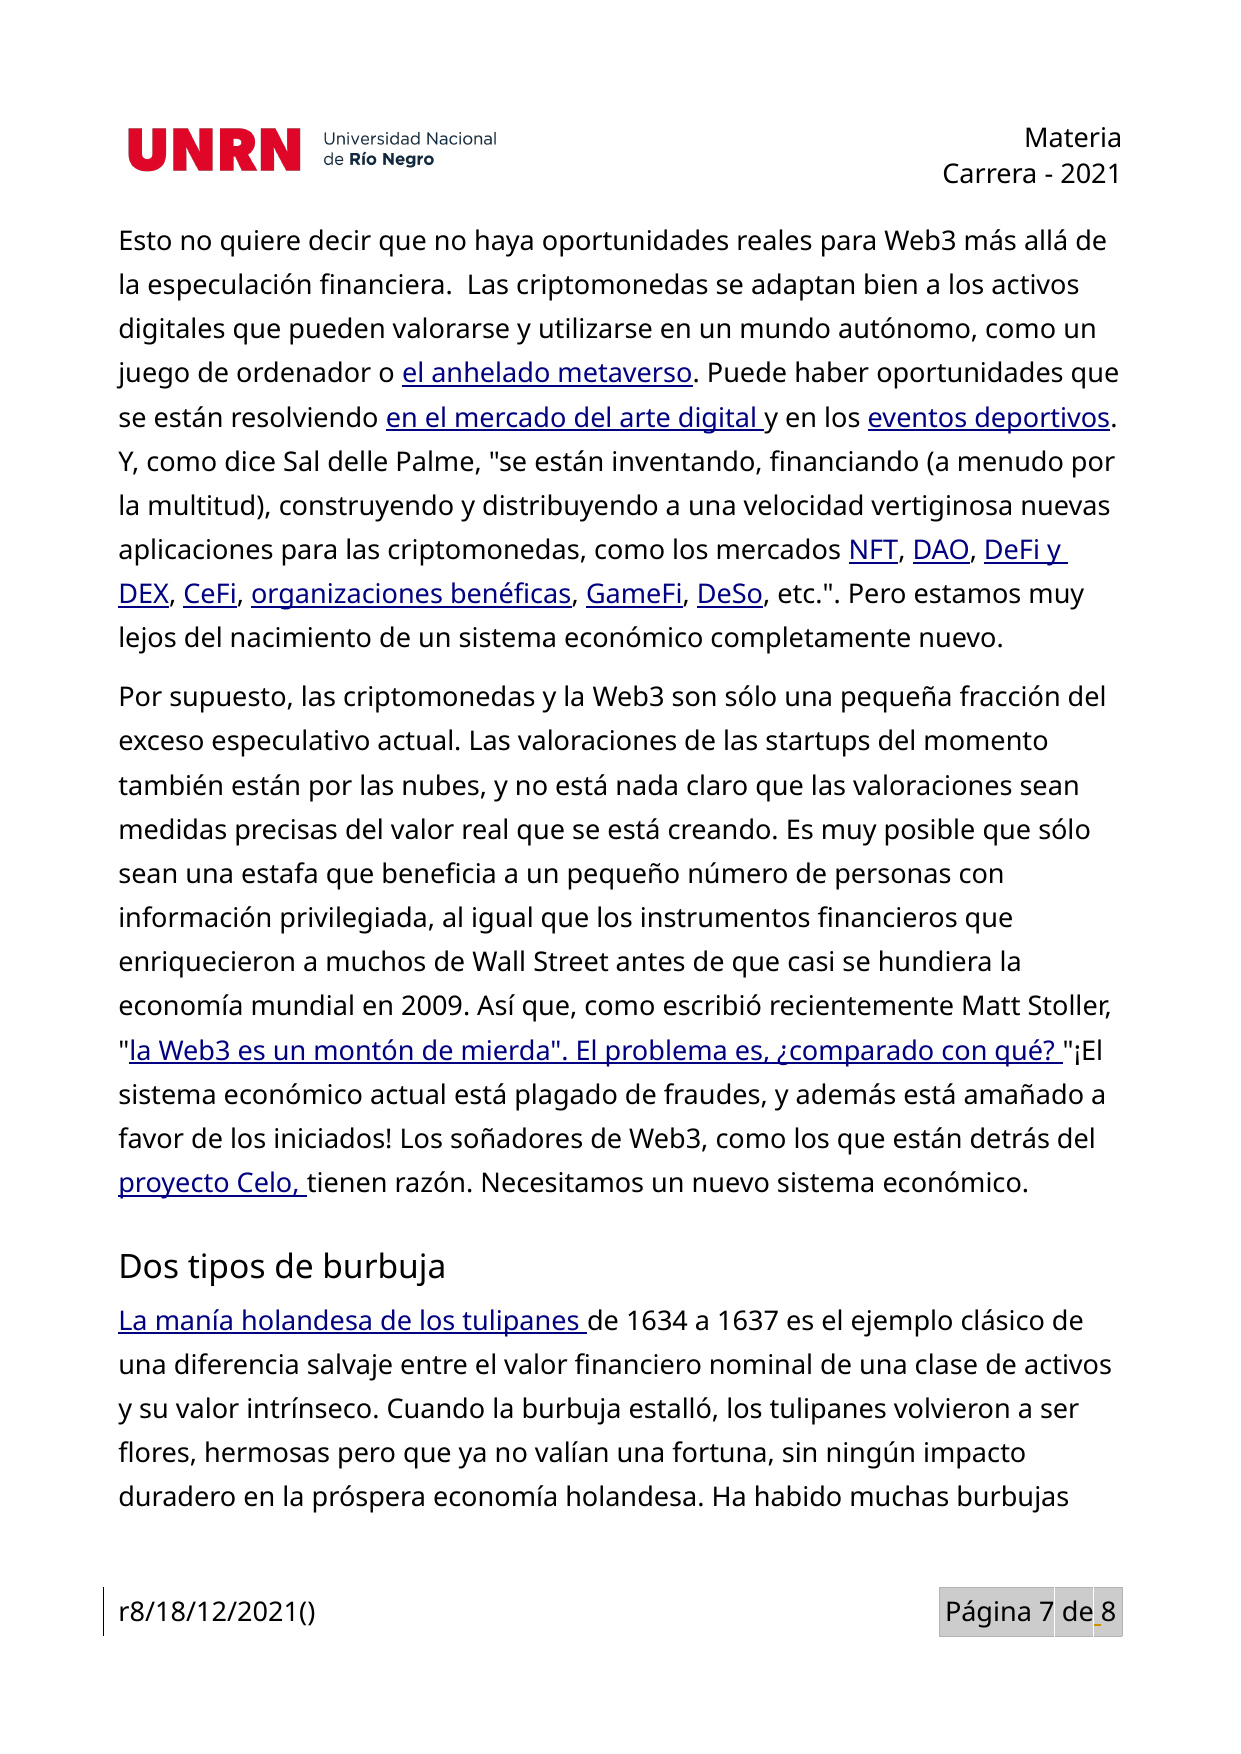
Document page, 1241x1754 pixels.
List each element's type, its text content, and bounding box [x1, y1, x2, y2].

subtitle Dos tipos de burbuja [118, 1243, 1122, 1289]
text Esto no quiere decir que no haya oportunidades reales para Web3 más allá de la especulación financiera. Las criptomonedas se adaptan bien a los activos digitales que pueden valorarse y utilizarse en un mundo autónomo, como un juego de ordenador o el anhelado metaverso. Puede haber oportunidades que se están resolviendo en el mercado del arte digital y en los eventos deportivos. Y, como dice Sal delle Palme, "se están inventando, financiando (a menudo por la multitud), construyendo y distribuyendo a una velocidad vertiginosa nuevas aplicaciones para las criptomonedas, como los mercados NFT, DAO, DeFi y DEX, CeFi, organizaciones benéficas, GameFi, DeSo, etc.". Pero estamos muy lejos del nacimiento de un sistema económico completamente nuevo. [118, 221, 1122, 656]
picture [118, 118, 505, 180]
text Por supuesto, las criptomonedas y la Web3 son sólo una pequeña fracción del exceso especulativo actual. Las valoraciones de las startups del momento también están por las nubes, y no está nada claro que las valoraciones sean medidas precisas del valor real que se está creando. Es muy posible que sólo sean una estafa que beneficia a un pequeño número de personas con información privilegiada, al igual que los instrumentos financieros que enriquecieron a muchos de Wall Street antes de que casi se hundiera la economía mundial en 2009. Así que, como escribió recientemente Matt Stoller, "la Web3 es un montón de mierda". El problema es, ¿comparado con qué? "¡El sistema económico actual está plagado de fraudes, y además está amañado a favor de los iniciados! Los soñadores de Web3, como los que están detrás del proyecto Celo, tienen razón. Necesitamos un nuevo sistema económico. [118, 678, 1122, 1200]
text La manía holandesa de los tulipanes de 1634 a 1637 es el ejemplo clásico de una diferencia salvaje entre el valor financiero nominal de una clase de activos y su valor intrínseco. Cuando la burbuja estalló, los tulipanes volvieron a ser flores, hermosas pero que ya no valían una fortuna, sin ningún impacto duradero en la próspera economía holandesa. Ha habido muchas burbujas [118, 1301, 1122, 1515]
